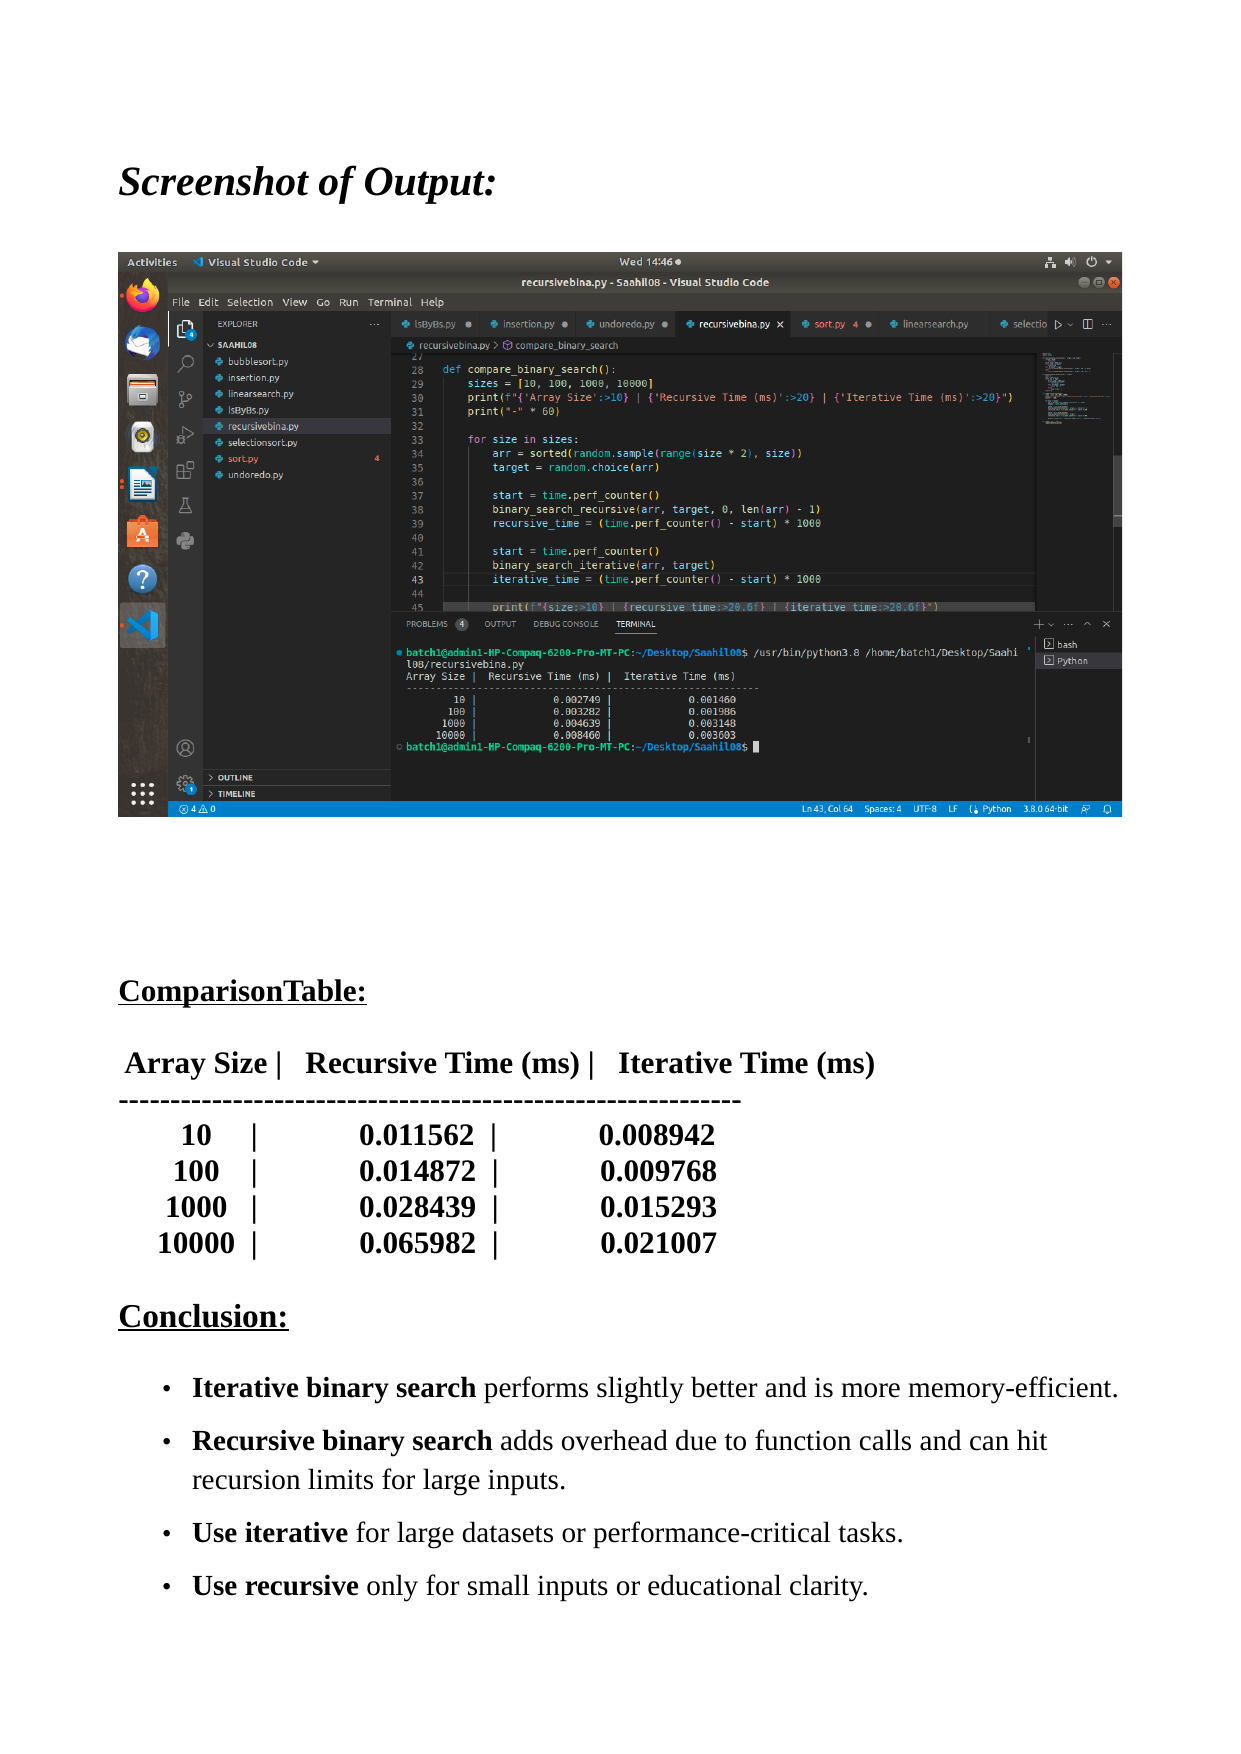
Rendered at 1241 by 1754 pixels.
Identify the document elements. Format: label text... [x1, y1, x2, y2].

text 1000 | 0.028439 | 0.015293 [118, 1188, 1122, 1224]
list Use recursive only for small inputs or educational clarity. [162, 1568, 1122, 1602]
text Screenshot of Output: [118, 156, 1122, 204]
text ------------------------------------------------------------ [118, 1080, 1122, 1116]
picture [118, 252, 1123, 817]
text 10000 | 0.065982 | 0.021007 [118, 1224, 1122, 1260]
text Array Size | Recursive Time (ms) | Iterative Time (ms) [118, 1044, 1122, 1080]
text 100 | 0.014872 | 0.009768 [118, 1152, 1122, 1188]
list Iterative binary search performs slightly better and is more memory-efficient. [162, 1370, 1122, 1404]
text 10 | 0.011562 | 0.008942 [118, 1116, 1122, 1152]
list Use iterative for large datasets or performance-critical tasks. [162, 1515, 1122, 1548]
text ComparisonTable: [118, 972, 1122, 1008]
text Conclusion: [118, 1296, 1122, 1334]
list Recursive binary search adds overhead due to function calls and can hit recursion limits for large inputs. [162, 1423, 1122, 1495]
